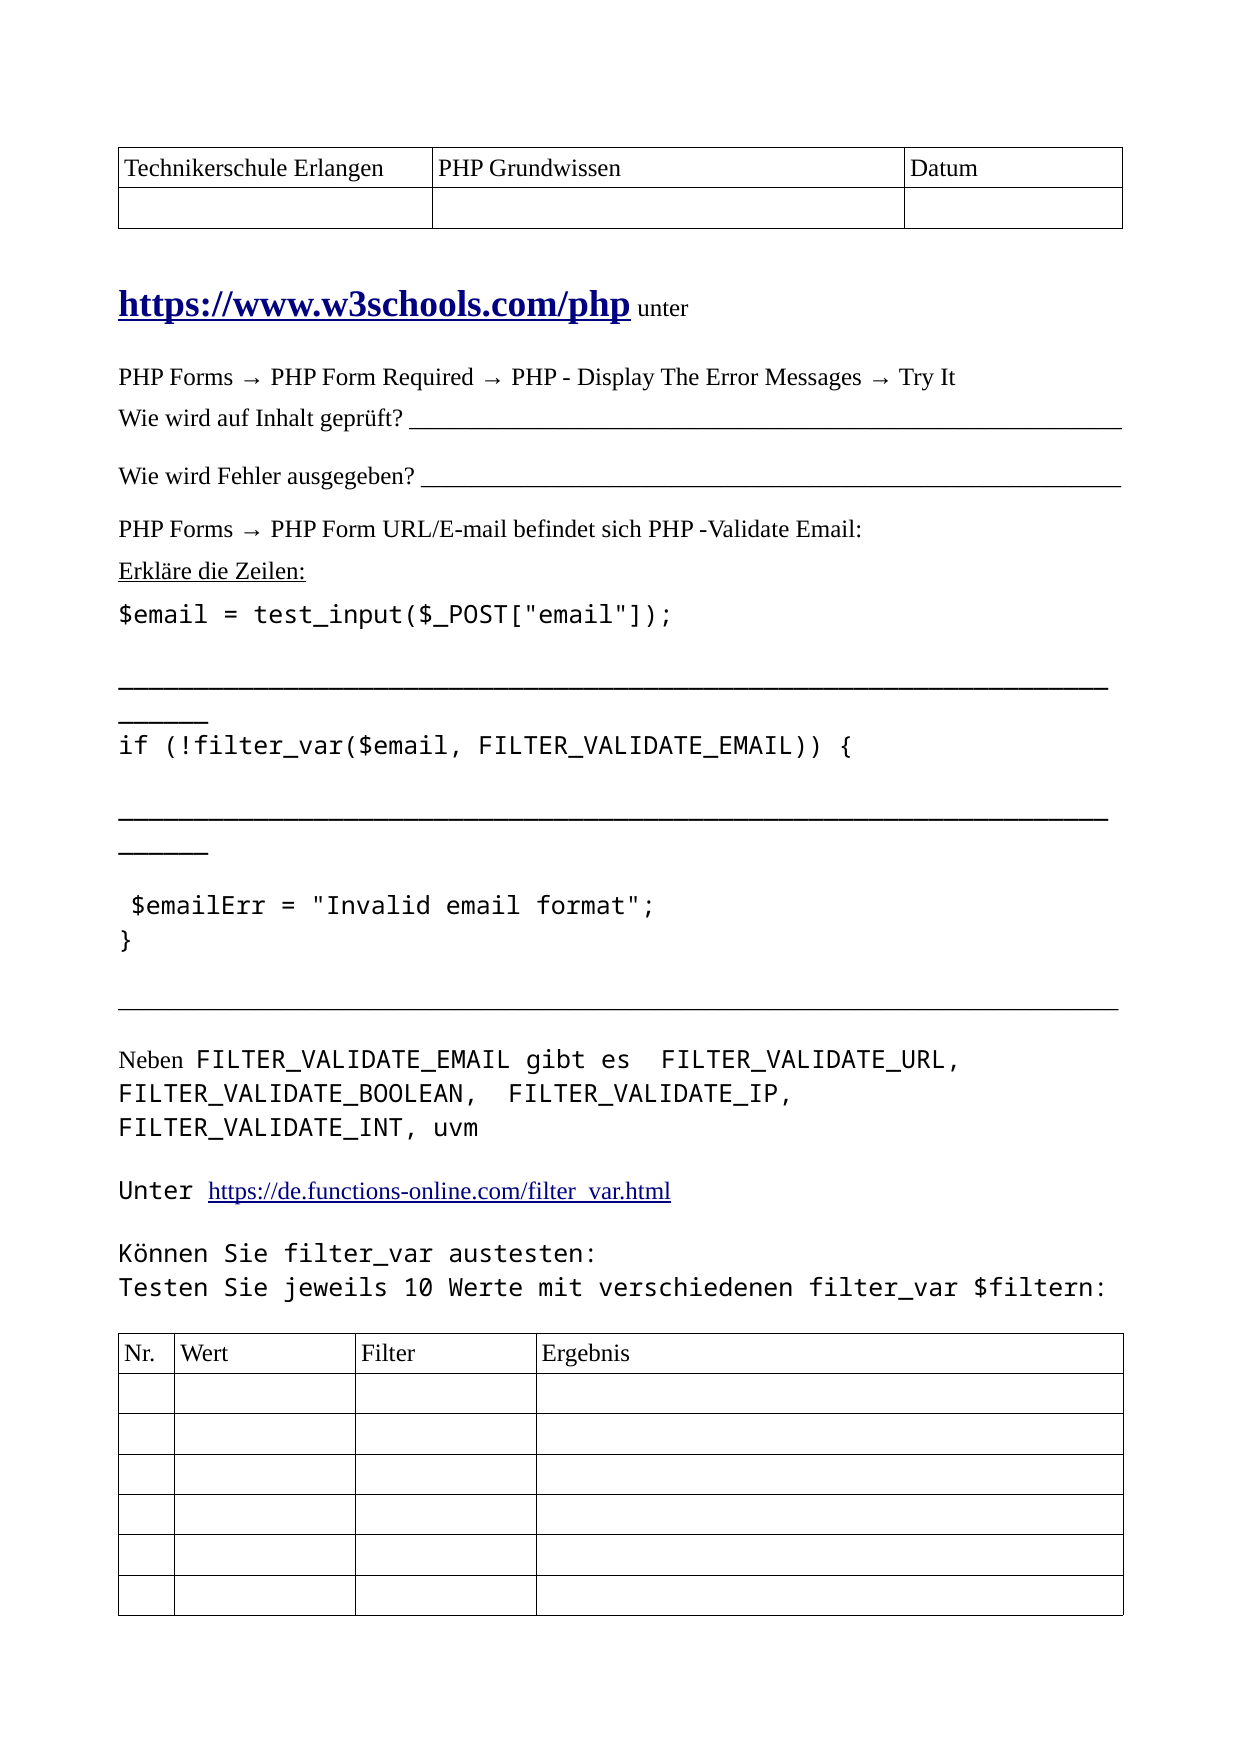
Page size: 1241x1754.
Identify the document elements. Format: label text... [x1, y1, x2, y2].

text Erkläre die Zeilen: [118, 556, 1122, 584]
table_header Nr. [119, 1334, 174, 1373]
table_cell [175, 1495, 355, 1534]
table_cell [537, 1535, 1123, 1574]
table_cell [175, 1414, 355, 1453]
table_cell [537, 1374, 1123, 1413]
text Können Sie filter_var austesten: [118, 1236, 1122, 1270]
text Wie wird auf Inhalt geprüft? _________________________________________________________ [118, 403, 1122, 432]
text ________________________________________________________________________ if (!filter_var($email, FILTER_VALIDATE_EMAIL)) { [118, 660, 1122, 762]
text $emailErr = "Invalid email format"; } [118, 859, 1122, 956]
table_cell [433, 188, 904, 227]
table_cell [119, 1374, 174, 1413]
table_header Technikerschule Erlangen [119, 148, 432, 187]
table_cell [119, 1576, 174, 1615]
table_cell [356, 1374, 536, 1413]
text $email = test_input($_POST["email"]); [118, 597, 1122, 631]
table_cell [119, 1455, 174, 1494]
table_header Ergebnis [537, 1334, 1123, 1373]
table_cell [119, 1495, 174, 1534]
table_cell [537, 1495, 1123, 1534]
text ________________________________________________________________________________ [118, 984, 1122, 1013]
table_cell [119, 1414, 174, 1453]
table_cell [356, 1455, 536, 1494]
text Unter https://de.functions-online.com/filter_var.html [118, 1173, 1122, 1207]
table_cell [356, 1414, 536, 1453]
subtitle PHP Forms → PHP Form URL/E-mail befindet sich PHP -Validate Email: [118, 514, 1122, 543]
table_cell [119, 188, 432, 227]
text Wie wird Fehler ausgegeben? ________________________________________________________ [118, 461, 1122, 489]
table_header Filter [356, 1334, 536, 1373]
table_cell [905, 188, 1122, 227]
subtitle PHP Forms → PHP Form Required → PHP - Display The Error Messages → Try It [118, 362, 1122, 391]
text ________________________________________________________________________ [118, 791, 1122, 859]
table_header PHP Grundwissen [433, 148, 904, 187]
text Neben FILTER_VALIDATE_EMAIL gibt es FILTER_VALIDATE_URL, FILTER_VALIDATE_BOOLEAN, FILTER_VALIDATE_IP, FILTER_VALIDATE_INT, uvm [118, 1042, 1122, 1144]
table_cell [356, 1576, 536, 1615]
table_cell [356, 1495, 536, 1534]
table_cell [175, 1455, 355, 1494]
table_cell [175, 1535, 355, 1574]
table_cell [356, 1535, 536, 1574]
table_cell [537, 1455, 1123, 1494]
subtitle https://www.w3schools.com/php unter [118, 281, 1122, 324]
table_cell [119, 1535, 174, 1574]
table_cell [175, 1576, 355, 1615]
table_header Datum [905, 148, 1122, 187]
table_cell [175, 1374, 355, 1413]
table_cell [537, 1414, 1123, 1453]
text Testen Sie jeweils 10 Werte mit verschiedenen filter_var $filtern: [118, 1270, 1122, 1304]
table_cell [537, 1576, 1123, 1615]
table_header Wert [175, 1334, 355, 1373]
